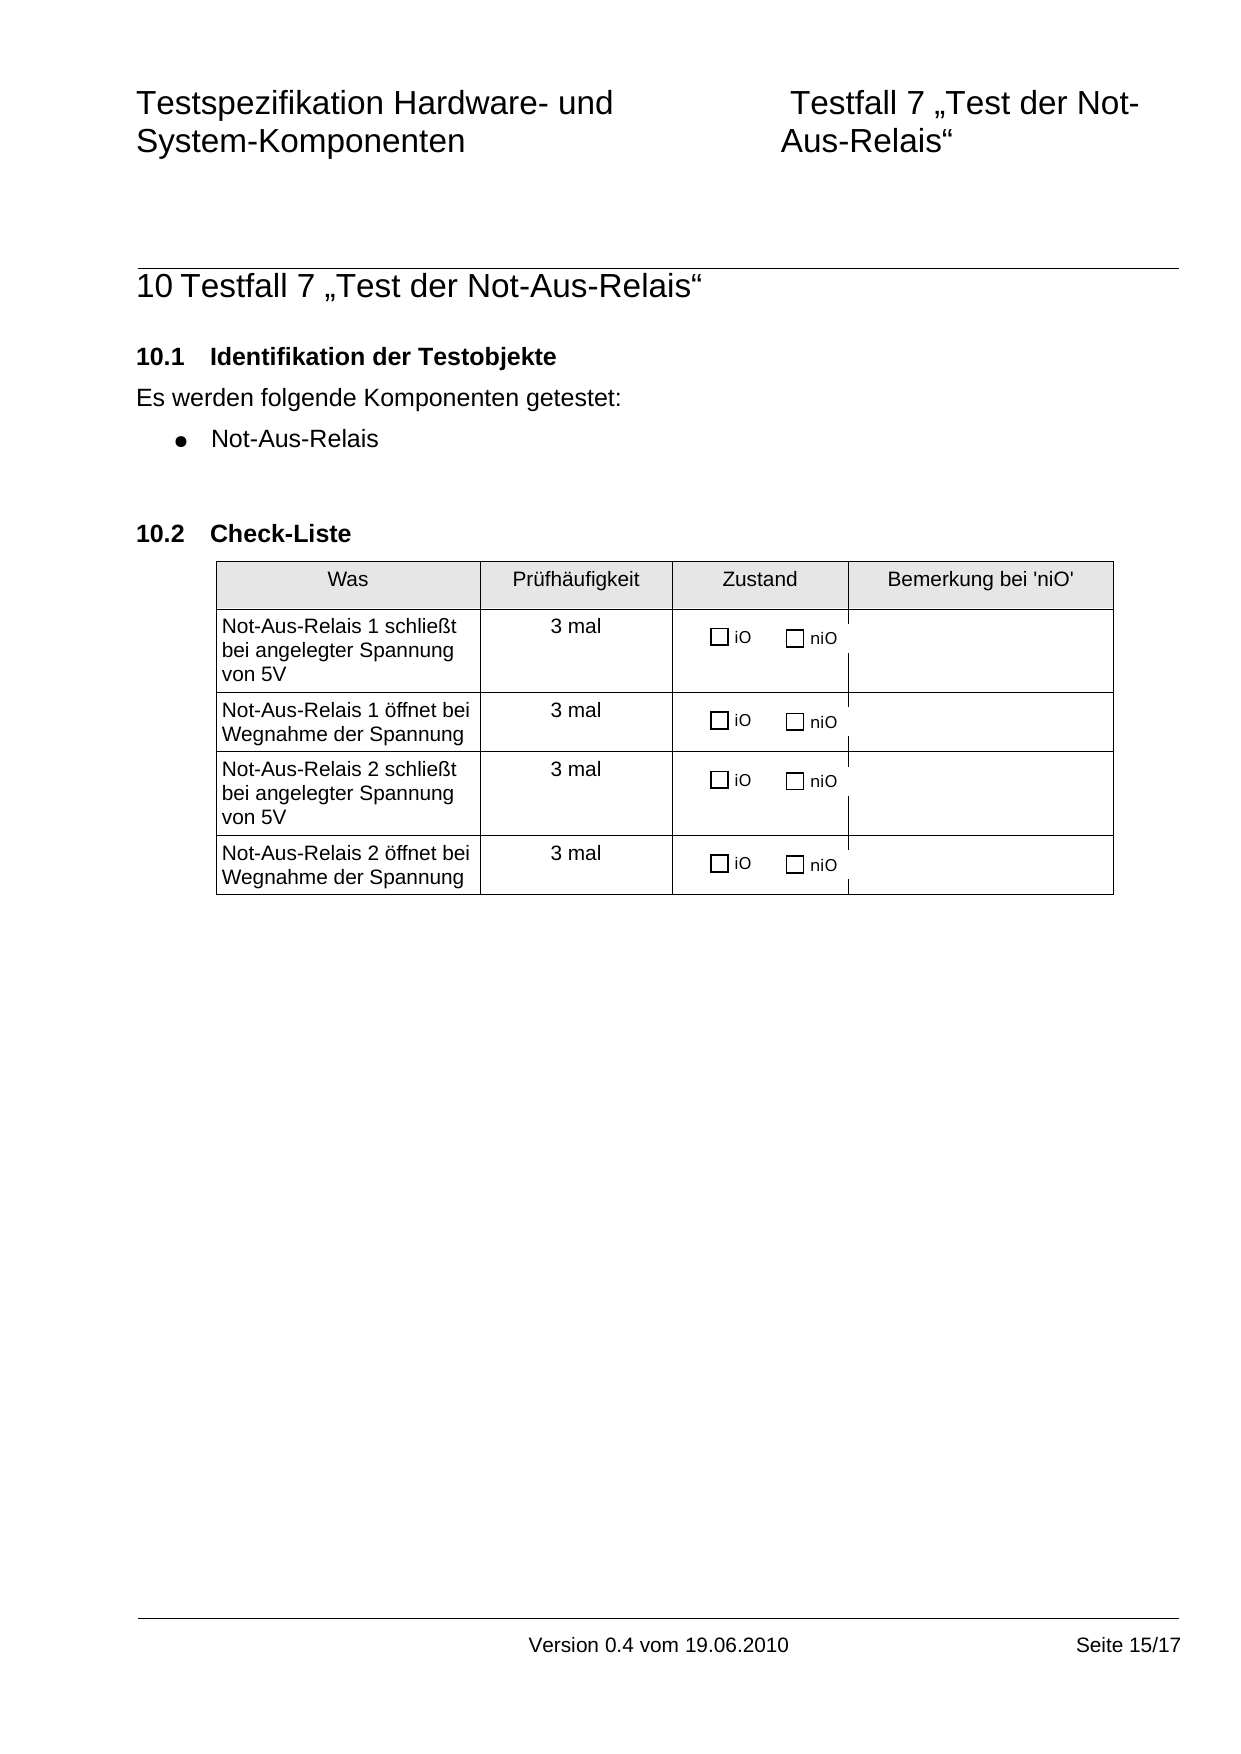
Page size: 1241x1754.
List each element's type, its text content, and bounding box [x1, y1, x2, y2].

text Es werden folgende Komponenten getestet: [136, 383, 1181, 412]
table_cell 3 mal [481, 693, 672, 751]
table_cell Not-Aus-Relais 2 öffnet bei Wegnahme der Spannung [217, 836, 480, 894]
table_cell [849, 836, 1113, 894]
table_header Was [217, 562, 480, 608]
table_cell [849, 693, 1113, 751]
list Not-Aus-Relais [173, 424, 1181, 453]
table_cell [849, 752, 1113, 835]
table_cell Not-Aus-Relais 1 schließt bei angelegter Spannung von 5V [217, 610, 480, 692]
table_cell Not-Aus-Relais 2 schließt bei angelegter Spannung von 5V [217, 752, 480, 835]
table_cell [673, 693, 848, 751]
subtitle Testfall 7 „Test der Not-Aus-Relais“ [136, 289, 1181, 304]
table_cell Not-Aus-Relais 1 öffnet bei Wegnahme der Spannung [217, 693, 480, 751]
table_cell 3 mal [481, 836, 672, 894]
table_header Prüfhäufigkeit [481, 562, 672, 608]
table_cell [849, 610, 1113, 692]
table_header Zustand [673, 562, 848, 608]
table_cell 3 mal [481, 610, 672, 692]
table_header Bemerkung bei 'niO' [849, 562, 1113, 608]
table_cell [673, 752, 848, 835]
subtitle Identifikation der Testobjekte [136, 342, 1181, 371]
table_cell [673, 610, 848, 692]
table_cell 3 mal [481, 752, 672, 835]
subtitle Check-Liste [136, 519, 1181, 548]
table_cell [673, 836, 848, 894]
